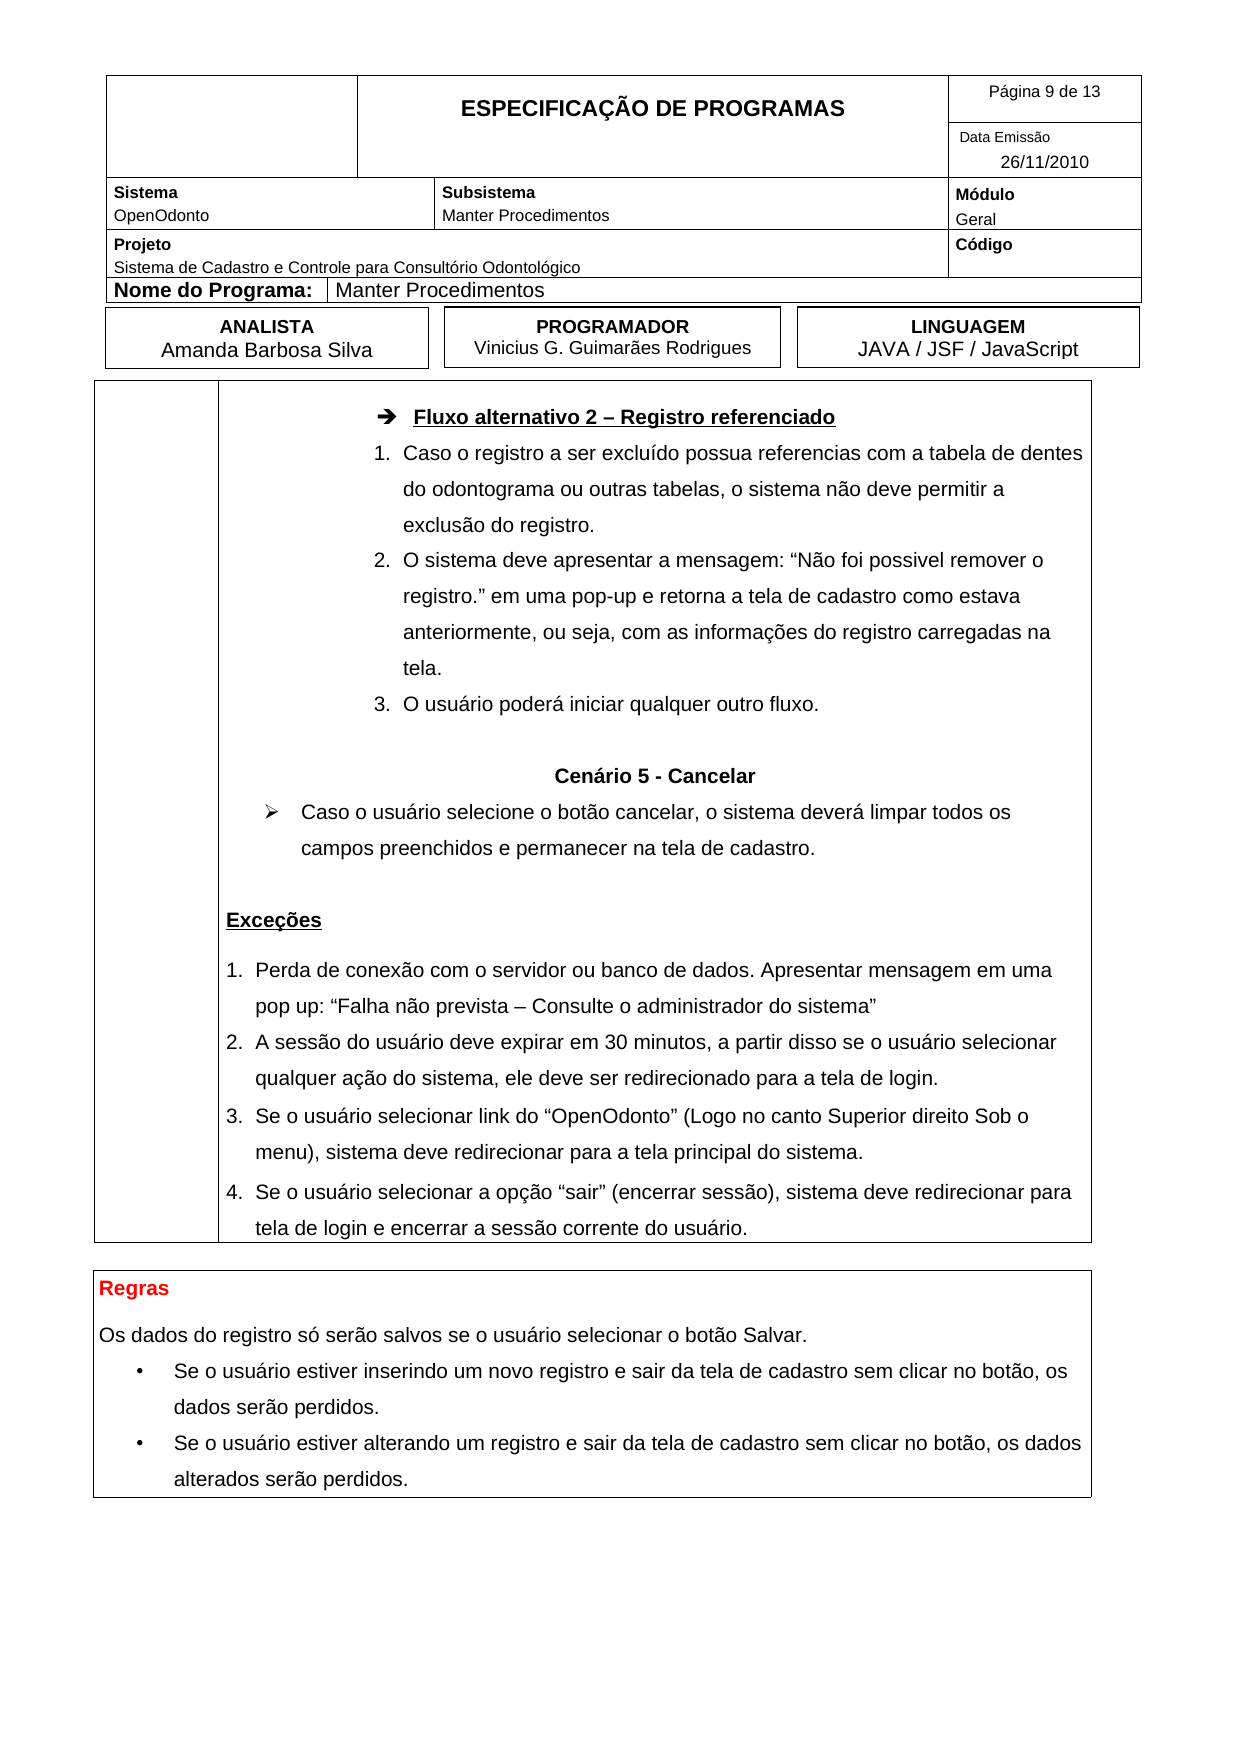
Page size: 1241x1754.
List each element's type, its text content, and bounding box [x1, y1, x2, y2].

table_header Apresentar ao usuário a tela de cadastro de procedimentos. Usuário. Tela principal – menu Cadastro – Procedimento Fluxos Principais Obs. O Código do cadastro só será gerado após a inserção e não poderá ser alterado. Sistema apresenta a tela de cadastro de procedimentos com os campos: Código ( autoincremento gerado automaticamente pelo sistema) – campo inabilitado para edição Nome (campo livre obrigatório) – possui no mínimo 4 e no máximo 150 caracteres Valor (campo obrigatório) – apresentar máscara de valor R$ 0,00, permitir apenas números Descrição (área de texto livre) – no máximo 300 caracteres Fluxo Alternativo – Usuário não está logado no sistema Usuário clica na tela principal no menu Cadastro – Procedimento. O sistema deverá filtrar as requisições de URL que contenham /cadastro/... verificando a autenticação do usuário. Caso o usuário esteja autenticado, a requisição prossegue normalmente. Caso o usuário não esteja autenticado, o sistema redireciona para tela de login, e após a autenticação, para a tela principal. Cenário 1 - Incluir Caso o usuário esteja efetuando um novo cadastro, após preencher os dados, ele seleciona o botão Salvar ou digitar a tecla “enter” (desde que o foco do cursor esteja no campo Nome – campo 'input'). O sistema remove qualquer caractere que não seja alfanumérico, de marcação ou acentuação e aplica uppercase no campo nome. Persiste os dados no banco de dados e exibe mensagem de confirmação “Cadastro efetuado com sucesso”. Fluxos alternativos – inclusão: Fluxo Alternativo 1 – Usuário não preencheu os dados obrigatórios Ao selecionar o botão salvar, o sistema deverá primeiramente validar os campos obrigatórios. Se o sistema verificar que os campos obrigatórios Nome e Valor não foram preenchidos ou se contém conteúdo vazio (espaços). Sistema apresenta mensagem em uma pop up: “Campos obrigatórios não preenchidos.” e retorna a tela de cadastro. Caso o campo esteja nulo o sistema indica acima dos campos obrigatórios não preenchidos a mensagem: “* O valor esta nulo.” Caso o campo esteja com conteúdo vazio (espaços) o sistema indica acima dos campos a mensagem: “* O valor esta vazio.” Se mesmo removendo espaços excedentes o conteúdo do campo seja vazio (espaços) o sistema indica acima dos campos a mensagem: “* O valor tem conteúdo vazio.” Fluxo Alternativo 2 – Campos Preenchidos Inválidos Ao clicar no botão Salvar ou digitar a tecla “enter”, o sistema deverá validar se o campo Nome foi preenchido com valores válidos. Caso os campos não passem pelas verificações, o sistema deve apresentar a mensagem em uma pop up: “Campos inválidos.”, retornar a tela de cadastro e indicar acima dos campos a mensagem correspondente. Se o sistema verificar que o campo Nome não possui o mínimo necessário deverá apresentar a mensagem: “* Valor muito curto : Minímo exigido = 'mínimo definido'”. Se o sistema verificar que o campo possui mais que o máximo permitido deverá apresentar a mensagem: “Valor muito longo : Máximo permitido = 'máximo definido'”. Cenário 2 - Recuperar Caso o usuário esteja realizando uma busca, após selecionar o botão Pesquisa: Sistema apresenta uma tela modal com os filtros para pesquisa: Código Descrição Nome E uma tabela de resultados com no máximo (os primeiros) 1000 registros cadastrados, paginando a cada pelo menos 10 registros. A tabela de resultados deve conter as colunas: Código Nome Valor Descrição O sistema deve apresentar uma barra de scroller (rolagem), com o número de páginas, permitindo ao usuário navegar para a próxima página, para a página anterior, para uma das páginas que esteja visualizando o número e para a última ou primeira página da listagem. O usuário poderá pesquisar com nenhum, um, ou mais filtros. Os resultados da busca devem ser apresentados na tela modal em uma tabela sempre se limitando a no máximo 1000 registros independente dos filtros aplicados e sempre paginando a cada 10 registros. Em todos os casos de busca o resultado da consulta, realizada no banco de dados, deverá conter apenas os campos que serão exibidos na tabela de resultados, ou seja nesse momento não serão recuperados relacionamentos e demais dados. Além de apresentar ao usuário a quantidade de resultados encontrados e o tempo de consulta em segundos. A pesquisa dos filtros por nome e descrição será feita por 'like', ou seja, o usuário poderá digitar parte do nome para efetuar a busca. Caso mais de um filtro de pesquisa seja informado, a pesquisa associará logicamente os filtros de forma complementar, ou seja um filtro 'AND' outro filtro, combinando os dois ou mais valores para pesquisa. O usuário poderá clicar no botão Buscar ou digitar a tecla 'enter' do teclado para efetuar a busca. O foco do cursor deverá estar posicionado em algum campo 'input' da tela de pesquisa para que se possa acionar a busca por meio da tecla 'enter'. Em todos os casos de busca,quando em filtros do tipo 'input' não haverá diferenciação da caixa de texto (case-insensiteve) para filtrar as consultas. Fluxos alternativos – recuperação: Fluxo Alternativo 1 – Usuário não preencheu os dados da pesquisa Caso o usuário não preencha nenhum filtro para pesquisa e clique no botão Buscar da tela modal ou digite 'enter', o sistema deve apresentar todos os registros se limitando ao máximo de 1000, como foi especificado. Fluxo Alternativo 2 – Usuário preencheu os dados da pesquisa inapropriadamente Quando o usuário clicar no botão Buscar da tela modal ou digitar 'enter', o sistema deverá validar os campos: Filtro Código: Caso o usuário informe qualquer caractere alfanumérico, apresentar a mensagem: “* Código = 'valor digitado' : Não é um numero” no canto superior esquerdo da tela modal. Filtro Descrição: Deverá ser informado no mínimo 3 caracteres e no máximo 300 caracteres para a busca. Caso o usuário informe menos do que 3 caracteres, apresentar a mensagem: “* Descrição = 'valor digitado' : Valor muito curto : Minímo exigido = 3” no canto superior esquerdo da tela modal. Caso usuário informe mais do que 300 caracteres, apresentar a mensagem: “* Descrição = 'valor digitado...' : Valor muito longo : Máximo permitido = 300” no canto superior esquerdo da tela modal. Não deverá ser apresentado todo o valor que o usuário digitou, apresentar somente 10 caracteres e colocar reticências. Filtro Nome: Deverá ser informado no mínimo 3 caracteres e no máximo 150 caracteres para a busca. Caso o usuário informe menos do que 3 caracteres, apresentar a mensagem: “* Nome = 'valor digitado' : Valor muito curto : Minímo exigido = 3” no canto superior esquerdo da tela modal. Caso o usuário informe mais do que 100 caracteres, apresentar a mensagem: “* Nome = 'valor digitado...' : Valor muito longo : Máximo permitido = 100” no canto superior esquerdo da tela modal. Não deverá ser apresentado todo o valor que o usuário digitou, apresentar somente 10 caracteres e colocar reticências. Fluxo Alternativo 3 – Usuário realiza nova busca Após preencher ou não os filtros da busca e clicar no botão Buscar da tela modal ou digitar 'enter', o sistema deverá apresentar os resultados da busca e permanecer na tela modal para que o usuário possa ou não realizar uma nova consulta. Fluxos de Exceção – recuperação: Fluxo de Exceção 1 – Usuário fecha a tela modal A partir do momento que a tela modal estiver aberta, o usuário poderá fechar a janela a qualquer momento clicando no 'x' da janela (localizado no cabeçalho, canto direito). O sistema deverá retornar a tela de cadastro. Caso o usuário feche a janela de pesquisa, o modal deverá guardar os dados já digitados e os resultados já apresentados até o momento em que o usuário saia da tela de cadastro. Fluxo de Exceção 2 – Usuário clica no botão Limpar da tela modal A partir do momento em que a tela modal estiver aberta, o usuário poderá clicar no botão Limpar da tela modal. Caso o usuário clique no botão, o sistema deverá limpar todos os valores dos filtros e da tabela de resultados. Caso o usuário esteja alterando ou excluindo um registro, primeiramente será iniciado o fluxo de recuperação. A partir da tela modal, com os resultados da pesquisa apresentados na tabela de resultados, o usuário poderá clicar em qualquer registro (uma linha da tabela), ou seja, na tabela de resultados cada linha (resultado/registro) deve ser um link no qual o usuário poderá, ao clicar, iniciar a ação de carregamento do registro escolhido. Quando o usuário clicar sob o registro, o sistema deve fechar a tela modal e carregar TODAS (inclusive relacionamentos e demais dados) as informações do registro escolhido na tela de cadastro. Caso o usuário esteja editando algum registro e inicie qualquer outro fluxo, sem selecionar o botão salvar, todos os dados alterados serão perdidos. Cenário 3 - Alterar Na alteração, o usuário poderá modificar os dados que desejar e selecionar o botão Salvar. O sistema deve persistir os dados e apresentar a mensagem: “Dados alterados com sucesso!” em uma pop-up. Obs.: Lembrando que o sistema não deve permitir a edição do campo código. Os fluxos alternativos da alteração são os mesmos da INCLUSÃO. Verificar acima. Cenário 4 - Excluir Na exclusão, o usuário poderá selecionar o botão Excluir. O sistema deve confirmar a ação do usuário exibindo a mensagem: “Deseja realmente excluir o registro?” em uma pop-up. Se não houver nenhum registro válido (ou seja, que já esteja salvo no banco de dados, persistente) com as informações carregadas na tela de cadastro, por padrão o sistema deverá inabilitar o botão de excluir. Se o usuário confirmar, o sistema deve verificar se o registro está referenciado em qualquer outra tabela: Caso o registro não possua nenhuma referência, o sistema deverá excluir o registro do banco de dados e apresentar a mensagem em uma pop up: “Registro excluído com sucesso”. Fluxos alternativos - exclusão Fluxo alternativo 1 – Usuário cancelou exclusão Na mensagem de confirmação da ação de exclusão, o usuário poderá cancelar a exclusão. Se o usuário cancelar o sistema deve retornar a tela de cadastro como estava anteriormente, ou seja, com as informações do registro carregadas na tela. O usuário poderá então iniciar qualquer outro fluxo. Fluxo alternativo 2 – Registro referenciado Caso o registro a ser excluído possua referencias com a tabela de dentes do odontograma ou outras tabelas, o sistema não deve permitir a exclusão do registro. O sistema deve apresentar a mensagem: “Não foi possivel remover o registro.” em uma pop-up e retorna a tela de cadastro como estava anteriormente, ou seja, com as informações do registro carregadas na tela. O usuário poderá iniciar qualquer outro fluxo. Cenário 5 - Cancelar Caso o usuário selecione o botão cancelar, o sistema deverá limpar todos os campos preenchidos e permanecer na tela de cadastro. Exceções Perda de conexão com o servidor ou banco de dados. Apresentar mensagem em uma pop up: “Falha não prevista – Consulte o administrador do sistema” A sessão do usuário deve expirar em 30 minutos, a partir disso se o usuário selecionar qualquer ação do sistema, ele deve ser redirecionado para a tela de login. Se o usuário selecionar link do “OpenOdonto” (Logo no canto Superior direito Sob o menu), sistema deve redirecionar para a tela principal do sistema. Se o usuário selecionar a opção “sair” (encerrar sessão), sistema deve redirecionar para tela de login e encerrar a sessão corrente do usuário. [219, 381, 1091, 1242]
table_header [95, 381, 218, 1242]
table_header Regras Os dados do registro só serão salvos se o usuário selecionar o botão Salvar. Se o usuário estiver inserindo um novo registro e sair da tela de cadastro sem clicar no botão, os dados serão perdidos. Se o usuário estiver alterando um registro e sair da tela de cadastro sem clicar no botão, os dados alterados serão perdidos. [94, 1271, 1091, 1497]
